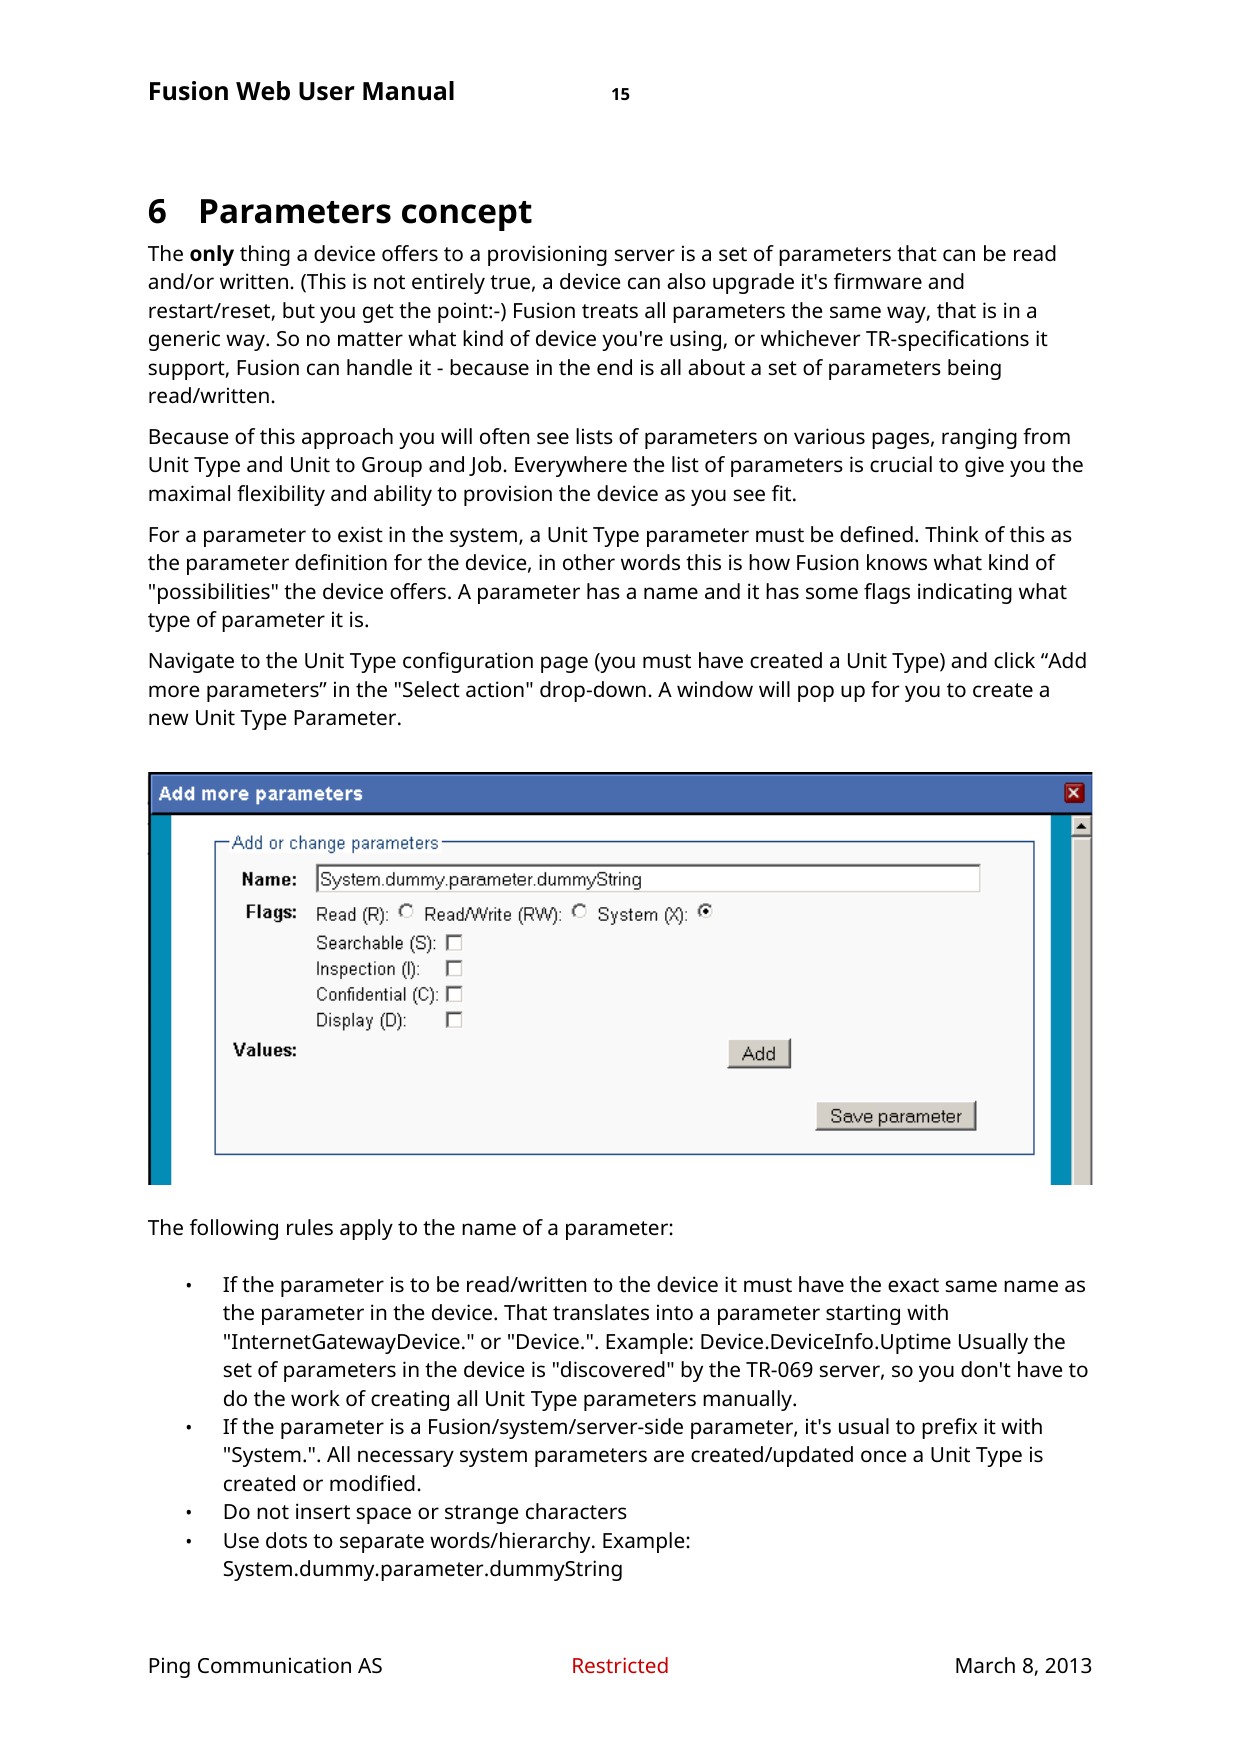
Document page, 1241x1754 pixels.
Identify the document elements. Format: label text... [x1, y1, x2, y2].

list If the parameter is to be read/written to the device it must have the exact same name as the parameter in the device. That translates into a parameter starting with "InternetGatewayDevice." or "Device.". Example: Device.DeviceInfo.Uptime Usually the set of parameters in the device is "discovered" by the TR-069 server, so you don't have to do the work of creating all Unit Type parameters manually. [185, 1270, 1092, 1412]
list Do not insert space or strange characters [185, 1497, 1092, 1526]
text Because of this approach you will often see lists of parameters on various pages, ranging from Unit Type and Unit to Group and Job. Everywhere the list of parameters is crucial to give you the maximal flexibility and ability to provision the device as you see fit. [148, 422, 1092, 507]
text The following rules apply to the name of a parameter: [148, 1213, 1092, 1241]
list If the parameter is a Fusion/system/server-side parameter, it's usual to prefix it with "System.". All necessary system parameters are created/updated once a Unit Type is created or modified. [185, 1412, 1092, 1497]
subtitle Parameters concept [148, 187, 1092, 233]
text The only thing a device offers to a provisioning server is a set of parameters that can be read and/or written. (This is not entirely true, a device can also upgrade it's firmware and restart/reset, but you get the point:-) Fusion treats all parameters the same way, that is in a generic way. So no matter what kind of device you're using, or whichever TR-specifications it support, Fusion can handle it - because in the end is all about a set of parameters being read/written. [148, 239, 1092, 410]
text Navigate to the Unit Type configuration page (you must have created a Unit Type) and click “Add more parameters” in the "Select action" drop-down. A window will pop up for you to create a new Unit Type Parameter. [148, 646, 1092, 732]
picture [147, 772, 1093, 1185]
list Use dots to separate words/hierarchy. Example: System.dummy.parameter.dummyString [185, 1526, 1092, 1583]
text For a parameter to exist in the system, a Unit Type parameter must be defined. Think of this as the parameter definition for the device, in other words this is how Fusion knows what kind of "possibilities" the device offers. A parameter has a name and it has some flags indicating what type of parameter it is. [148, 520, 1092, 634]
